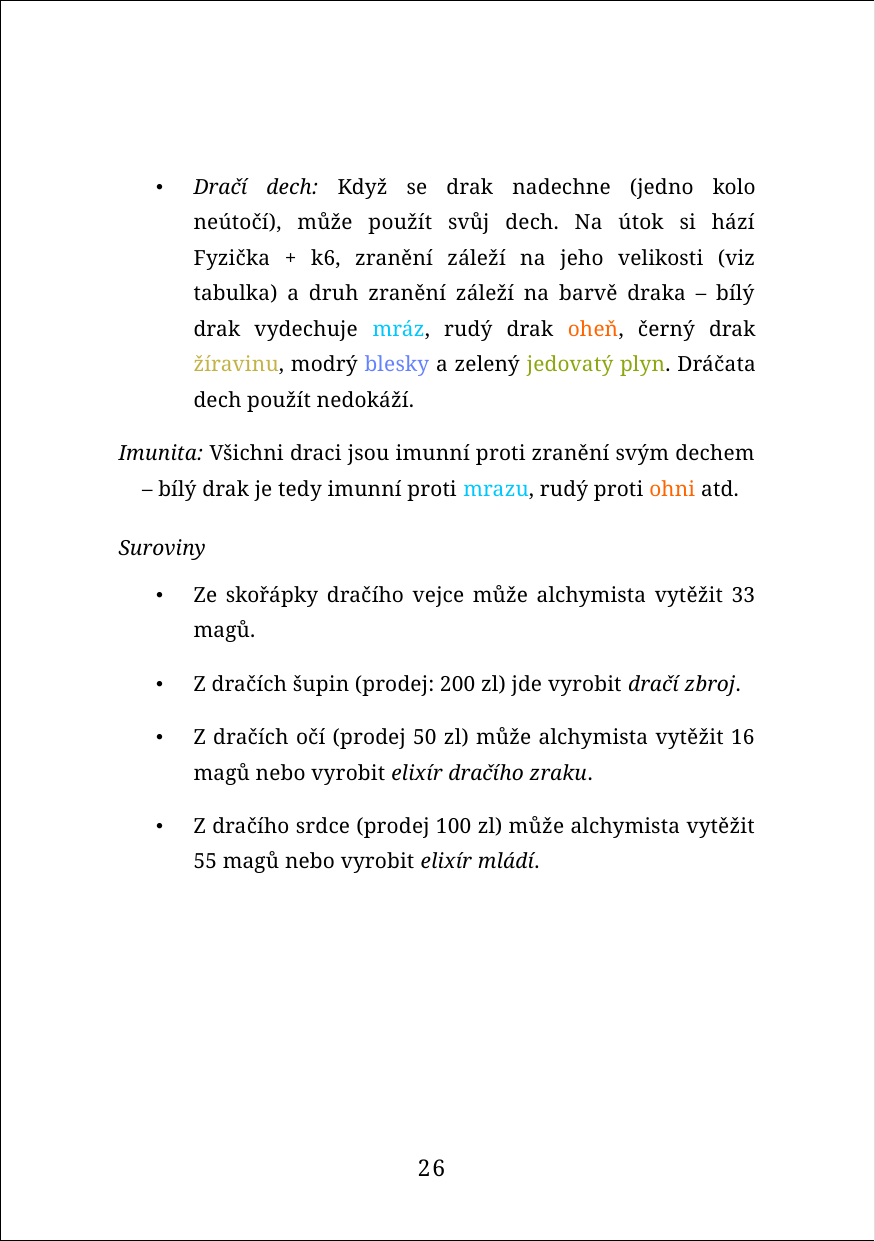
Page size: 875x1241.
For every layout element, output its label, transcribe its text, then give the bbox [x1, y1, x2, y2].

list Z dračích očí (prodej 50 zl) může alchymista vytěžit 16 magů nebo vyrobit elixír dračího zraku. [156, 722, 756, 786]
text Suroviny [118, 533, 756, 561]
list Z dračího srdce (prodej 100 zl) může alchymista vytěžit 55 magů nebo vyrobit elixír mládí. [156, 811, 756, 875]
list Ze skořápky dračího vejce může alchymista vytěžit 33 magů. [156, 580, 756, 644]
text Imunita: Všichni draci jsou imunní proti zranění svým dechem – bílý drak je tedy imunní proti mrazu, rudý proti ohni atd. [118, 438, 756, 502]
list Dračí dech: Když se drak nadechne (jedno kolo neútočí), může použít svůj dech. Na útok si hází Fyzička + k6, zranění záleží na jeho velikosti (viz tabulka) a druh zranění záleží na barvě draka – bílý drak vydechuje mráz, rudý drak oheň, černý drak žíravinu, modrý blesky a zelený jedovatý plyn. Dráčata dech použít nedokáží. [156, 172, 756, 413]
list Z dračích šupin (prodej: 200 zl) jde vyrobit dračí zbroj. [156, 669, 756, 697]
